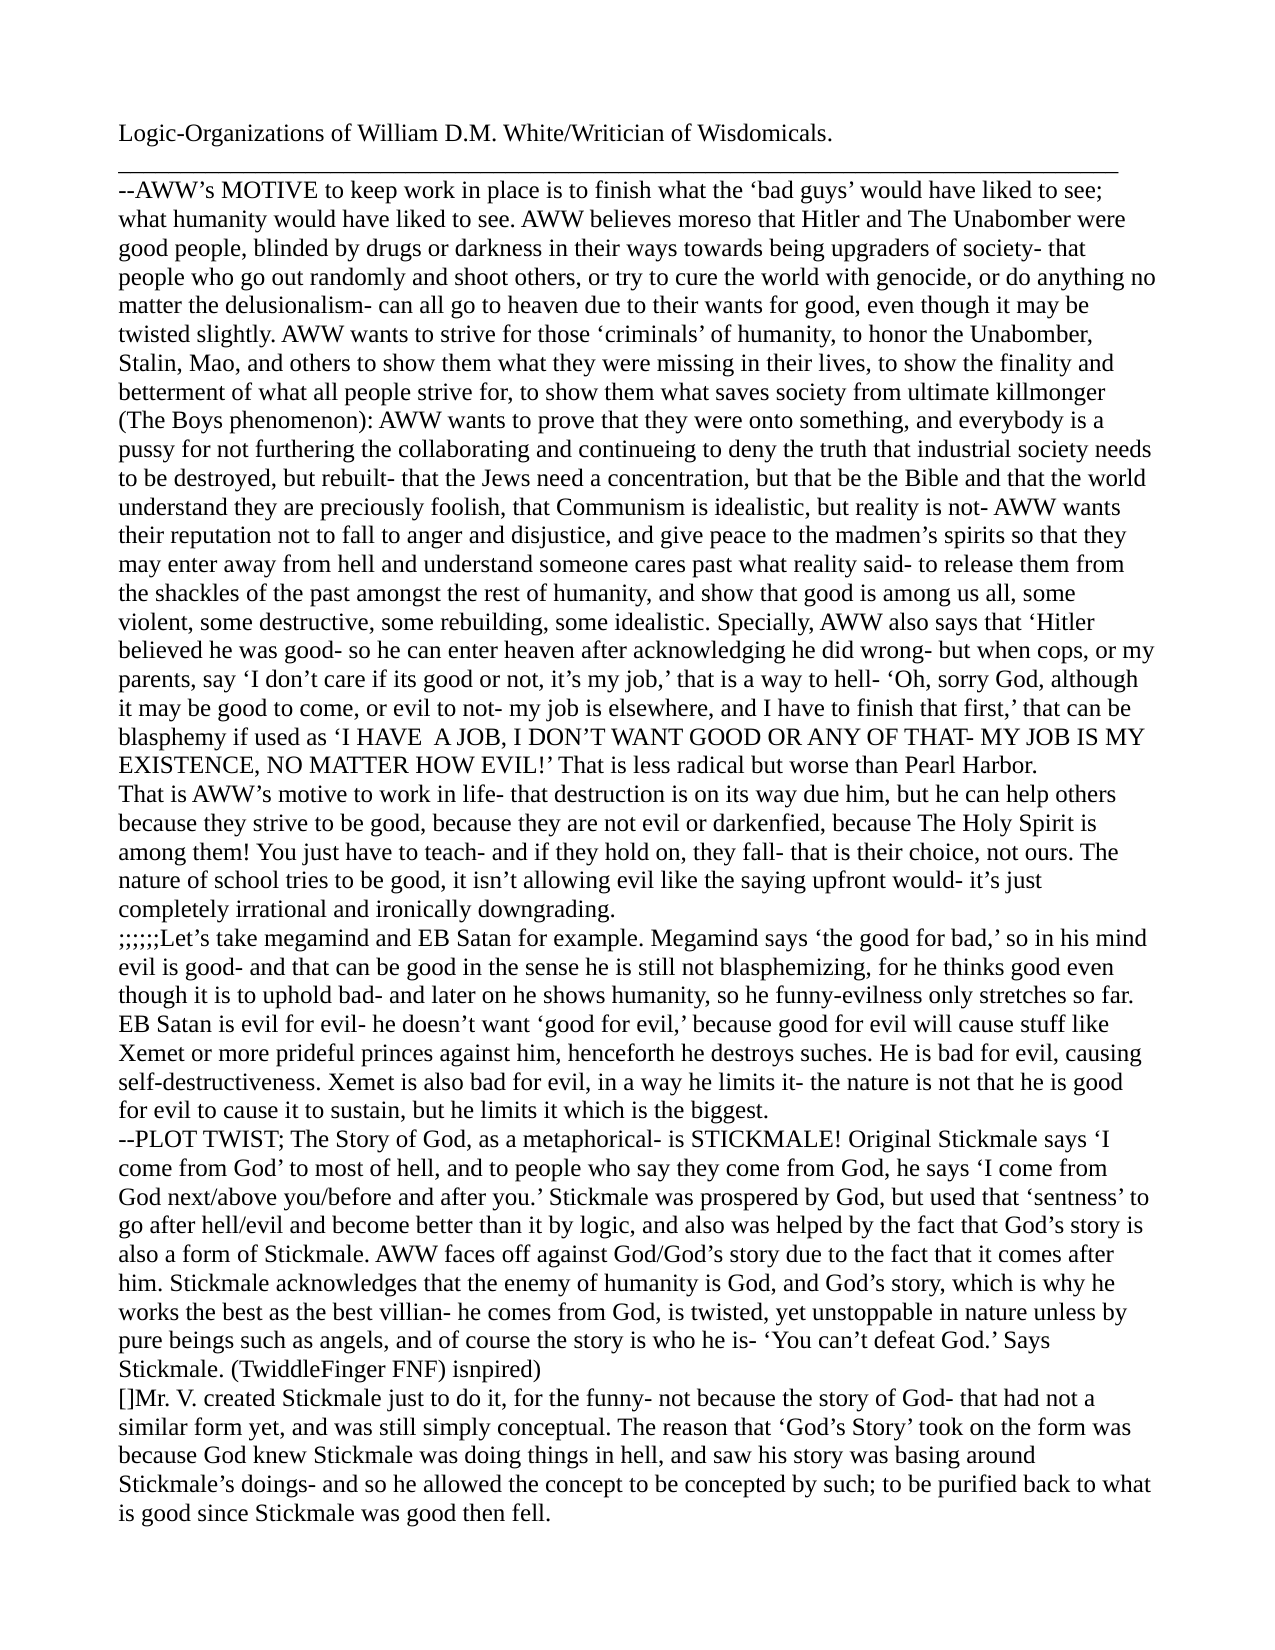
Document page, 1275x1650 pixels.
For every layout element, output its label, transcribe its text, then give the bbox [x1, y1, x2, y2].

text ________________________________________________________________________________ [118, 147, 1157, 176]
text --PLOT TWIST; The Story of God, as a metaphorical- is STICKMALE! Original Stickmale says ‘I come from God’ to most of hell, and to people who say they come from God, he says ‘I come from God next/above you/before and after you.’ Stickmale was prospered by God, but used that ‘sentness’ to go after hell/evil and become better than it by logic, and also was helped by the fact that God’s story is also a form of Stickmale. AWW faces off against God/God’s story due to the fact that it comes after him. Stickmale acknowledges that the enemy of humanity is God, and God’s story, which is why he works the best as the best villian- he comes from God, is twisted, yet unstoppable in nature unless by pure beings such as angels, and of course the story is who he is- ‘You can’t defeat God.’ Says Stickmale. (TwiddleFinger FNF) isnpired) [118, 1124, 1157, 1383]
text []Mr. V. created Stickmale just to do it, for the funny- not because the story of God- that had not a similar form yet, and was still simply conceptual. The reason that ‘God’s Story’ took on the form was because God knew Stickmale was doing things in hell, and saw his story was basing around Stickmale’s doings- and so he allowed the concept to be concepted by such; to be purified back to what is good since Stickmale was good then fell. [118, 1383, 1157, 1527]
text --AWW’s MOTIVE to keep work in place is to finish what the ‘bad guys’ would have liked to see; what humanity would have liked to see. AWW believes moreso that Hitler and The Unabomber were good people, blinded by drugs or darkness in their ways towards being upgraders of society- that people who go out randomly and shoot others, or try to cure the world with genocide, or do anything no matter the delusionalism- can all go to heaven due to their wants for good, even though it may be twisted slightly. AWW wants to strive for those ‘criminals’ of humanity, to honor the Unabomber, Stalin, Mao, and others to show them what they were missing in their lives, to show the finality and betterment of what all people strive for, to show them what saves society from ultimate killmonger (The Boys phenomenon): AWW wants to prove that they were onto something, and everybody is a pussy for not furthering the collaborating and continueing to deny the truth that industrial society needs to be destroyed, but rebuilt- that the Jews need a concentration, but that be the Bible and that the world understand they are preciously foolish, that Communism is idealistic, but reality is not- AWW wants their reputation not to fall to anger and disjustice, and give peace to the madmen’s spirits so that they may enter away from hell and understand someone cares past what reality said- to release them from the shackles of the past amongst the rest of humanity, and show that good is among us all, some violent, some destructive, some rebuilding, some idealistic. Specially, AWW also says that ‘Hitler believed he was good- so he can enter heaven after acknowledging he did wrong- but when cops, or my parents, say ‘I don’t care if its good or not, it’s my job,’ that is a way to hell- ‘Oh, sorry God, although it may be good to come, or evil to not- my job is elsewhere, and I have to finish that first,’ that can be blasphemy if used as ‘I HAVE A JOB, I DON’T WANT GOOD OR ANY OF THAT- MY JOB IS MY EXISTENCE, NO MATTER HOW EVIL!’ That is less radical but worse than Pearl Harbor. [118, 176, 1157, 779]
text Logic-Organizations of William D.M. White/Writician of Wisdomicals. [118, 118, 1157, 147]
text ;;;;;;Let’s take megamind and EB Satan for example. Megamind says ‘the good for bad,’ so in his mind evil is good- and that can be good in the sense he is still not blasphemizing, for he thinks good even though it is to uphold bad- and later on he shows humanity, so he funny-evilness only stretches so far. EB Satan is evil for evil- he doesn’t want ‘good for evil,’ because good for evil will cause stuff like Xemet or more prideful princes against him, henceforth he destroys suches. He is bad for evil, causing self-destructiveness. Xemet is also bad for evil, in a way he limits it- the nature is not that he is good for evil to cause it to sustain, but he limits it which is the biggest. [118, 923, 1157, 1124]
text That is AWW’s motive to work in life- that destruction is on its way due him, but he can help others because they strive to be good, because they are not evil or darkenfied, because The Holy Spirit is among them! You just have to teach- and if they hold on, they fall- that is their choice, not ours. The nature of school tries to be good, it isn’t allowing evil like the saying upfront would- it’s just completely irrational and ironically downgrading. [118, 779, 1157, 923]
